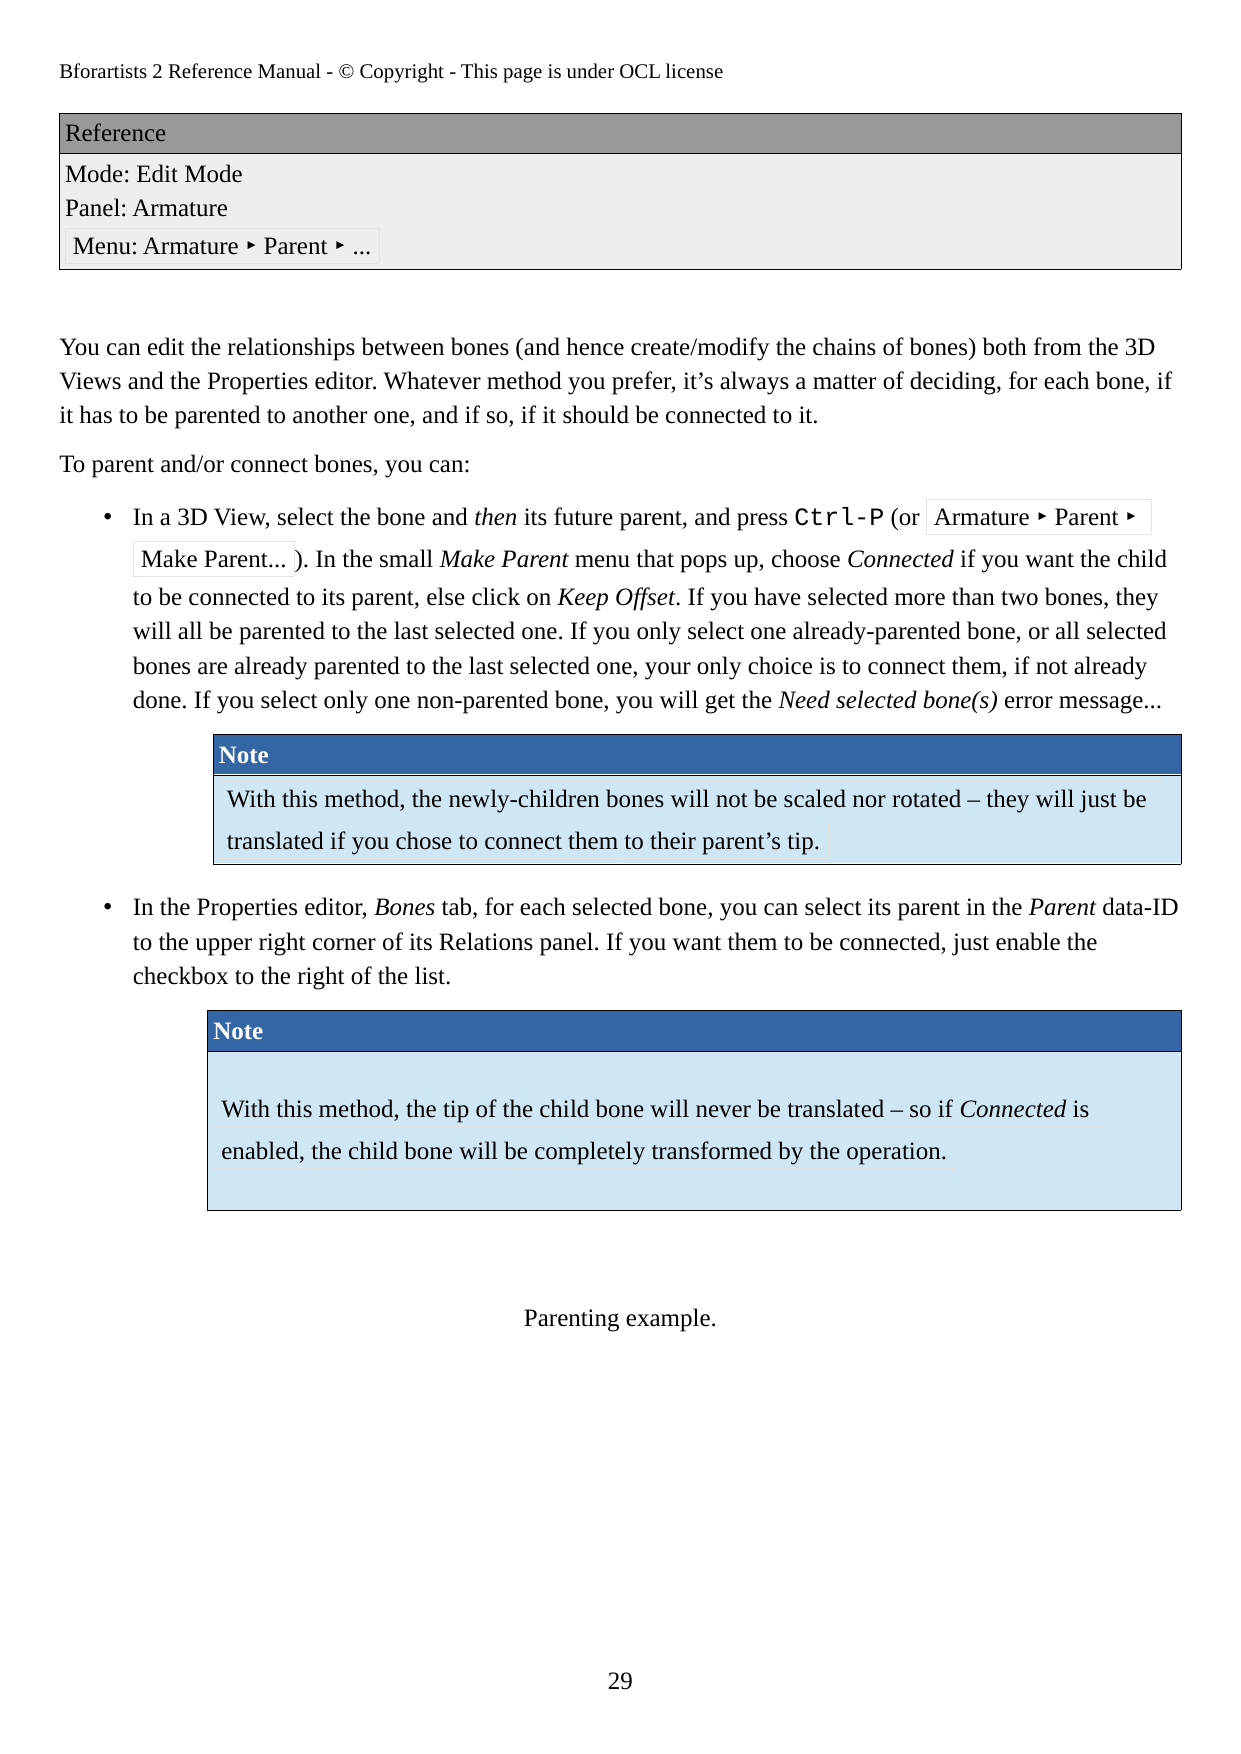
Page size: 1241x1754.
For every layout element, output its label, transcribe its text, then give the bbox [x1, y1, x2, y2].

list In the Properties editor, Bones tab, for each selected bone, you can select its parent in the Parent data-ID to the upper right corner of its Relations panel. If you want them to be connected, just enable the checkbox to the right of the list. [103, 892, 1181, 990]
table_header Reference [60, 114, 1181, 153]
text To parent and/or connect bones, you can: [59, 449, 1181, 478]
table_cell Mode: Edit Mode Panel: Armature Menu: Armature ‣ Parent ‣ ... [60, 154, 1181, 269]
text You can edit the relationships between bones (and hence create/modify the chains of bones) both from the 3D Views and the Properties editor. Whatever method you prefer, it’s always a matter of deciding, for each bone, if it has to be parented to another one, and if so, if it should be connected to it. [59, 332, 1181, 429]
table_cell With this method, the newly-children bones will not be scaled nor rotated – they will just be translated if you chose to connect them to their parent’s tip. [214, 776, 1181, 863]
table_cell With this method, the tip of the child bone will never be translated – so if Connected is enabled, the child bone will be completely transformed by the operation. [208, 1052, 1181, 1210]
table_header Note [214, 735, 1181, 774]
table_header Note [208, 1011, 1181, 1051]
text Parenting example. [59, 1303, 1181, 1332]
list In a 3D View, select the bone and then its future parent, and press Ctrl-P (or Armature ‣ Parent ‣ Make Parent...). In the small Make Parent menu that pops up, choose Connected if you want the child to be connected to its parent, else click on Keep Offset. If you have selected more than two bones, they will all be parented to the last selected one. If you only select one already-parented bone, or all selected bones are already parented to the last selected one, your only choice is to connect them, if not already done. If you select only one non-parented bone, you will get the Need selected bone(s) error message... [103, 499, 1181, 714]
